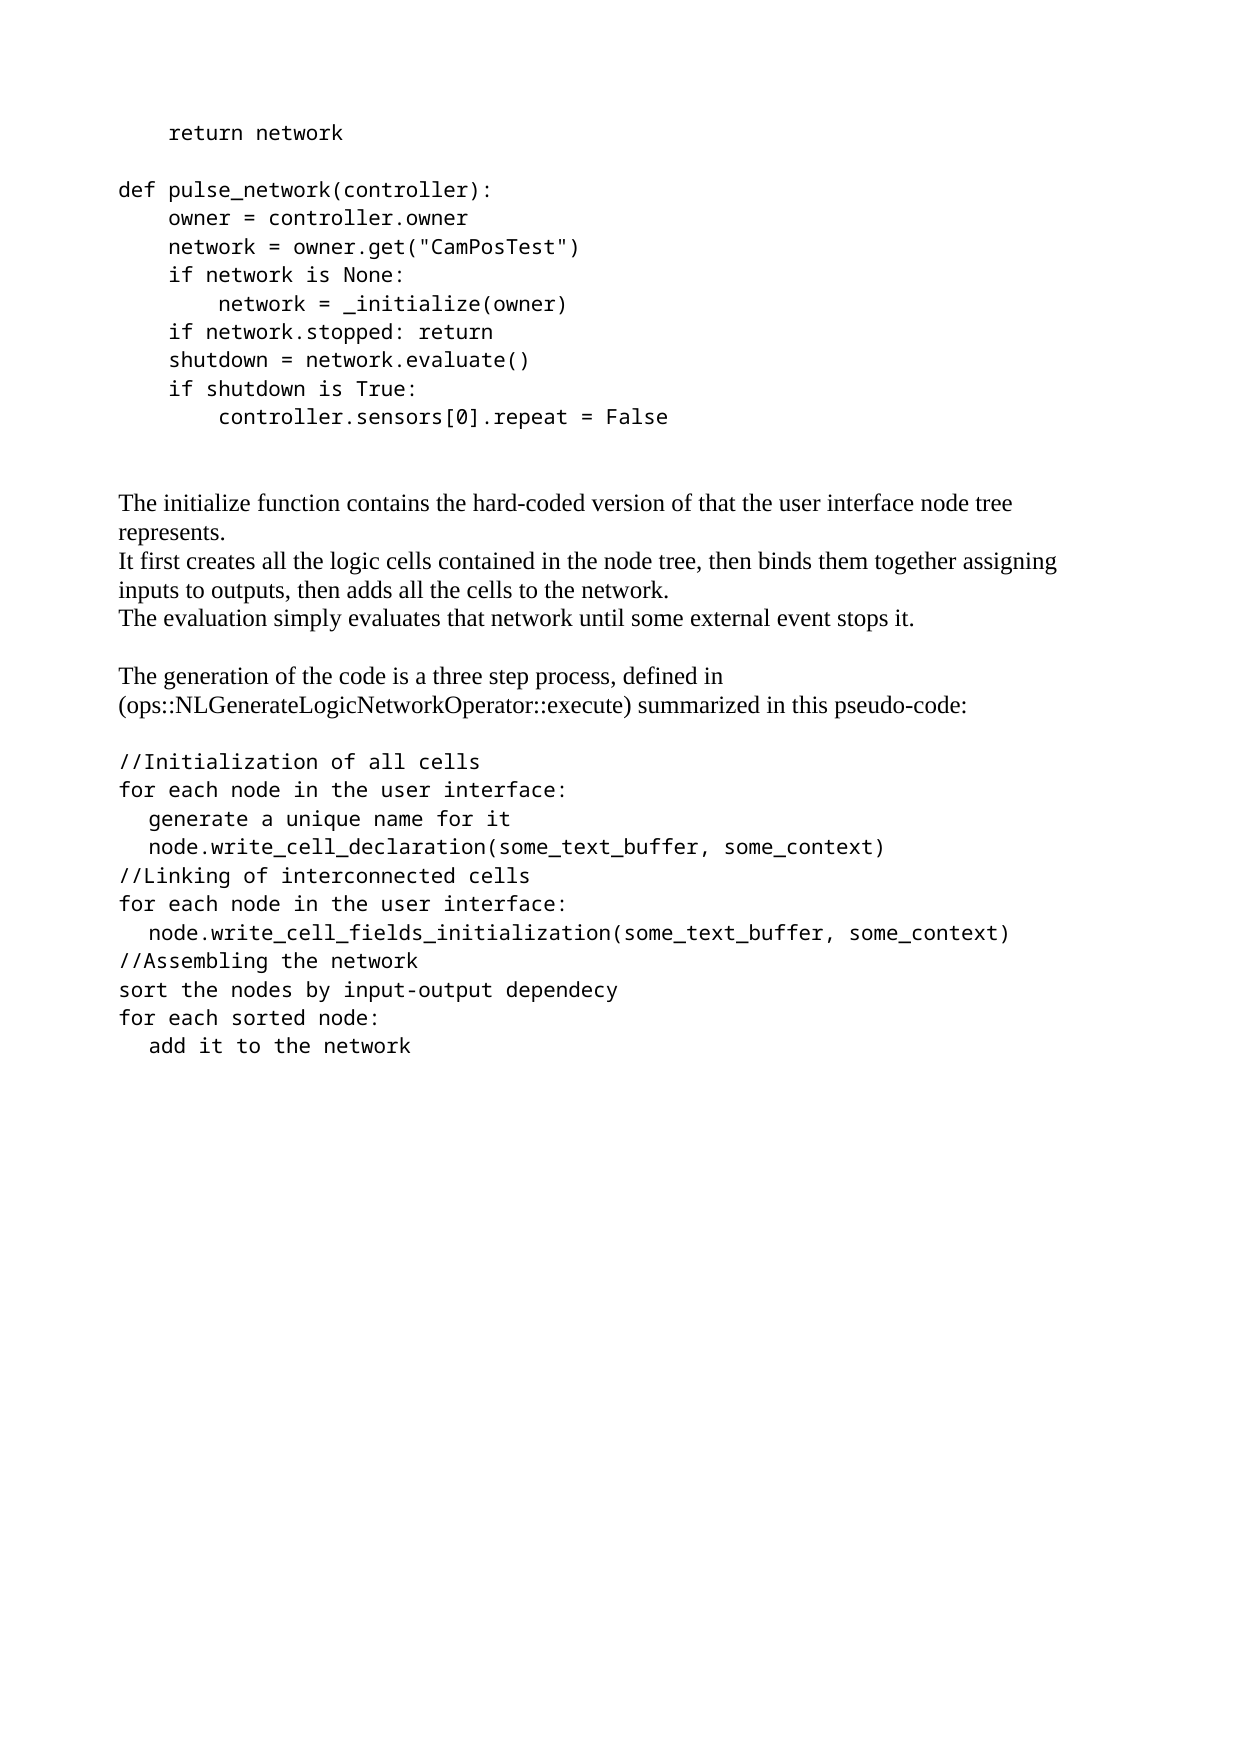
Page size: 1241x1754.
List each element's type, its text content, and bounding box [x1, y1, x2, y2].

text for each sorted node: [118, 1003, 1122, 1032]
text add it to the network [118, 1032, 1122, 1060]
text //Initialization of all cells [118, 747, 1122, 776]
text owner = controller.owner [118, 203, 1122, 232]
text node.write_cell_declaration(some_text_buffer, some_context) [118, 832, 1122, 861]
text network = _initialize(owner) [118, 289, 1122, 317]
text if shutdown is True: [118, 374, 1122, 402]
text return network [118, 118, 1122, 147]
text for each node in the user interface: [118, 776, 1122, 804]
text The evaluation simply evaluates that network until some external event stops it. [118, 603, 1122, 632]
text It first creates all the logic cells contained in the node tree, then binds them together assigning inputs to outputs, then adds all the cells to the network. [118, 546, 1122, 603]
text node.write_cell_fields_initialization(some_text_buffer, some_context) [118, 918, 1122, 946]
text if network.stopped: return [118, 317, 1122, 346]
text The initialize function contains the hard-coded version of that the user interface node tree represents. [118, 488, 1122, 546]
text if network is None: [118, 260, 1122, 289]
text def pulse_network(controller): [118, 175, 1122, 203]
text for each node in the user interface: [118, 889, 1122, 918]
text controller.sensors[0].repeat = False [118, 402, 1122, 431]
text shutdown = network.evaluate() [118, 346, 1122, 374]
text sort the nodes by input-output dependecy [118, 975, 1122, 1003]
text //Linking of interconnected cells [118, 861, 1122, 889]
text generate a unique name for it [118, 804, 1122, 832]
text The generation of the code is a three step process, defined in (ops::NLGenerateLogicNetworkOperator::execute) summarized in this pseudo-code: [118, 661, 1122, 718]
text network = owner.get("CamPosTest") [118, 232, 1122, 260]
text //Assembling the network [118, 946, 1122, 975]
